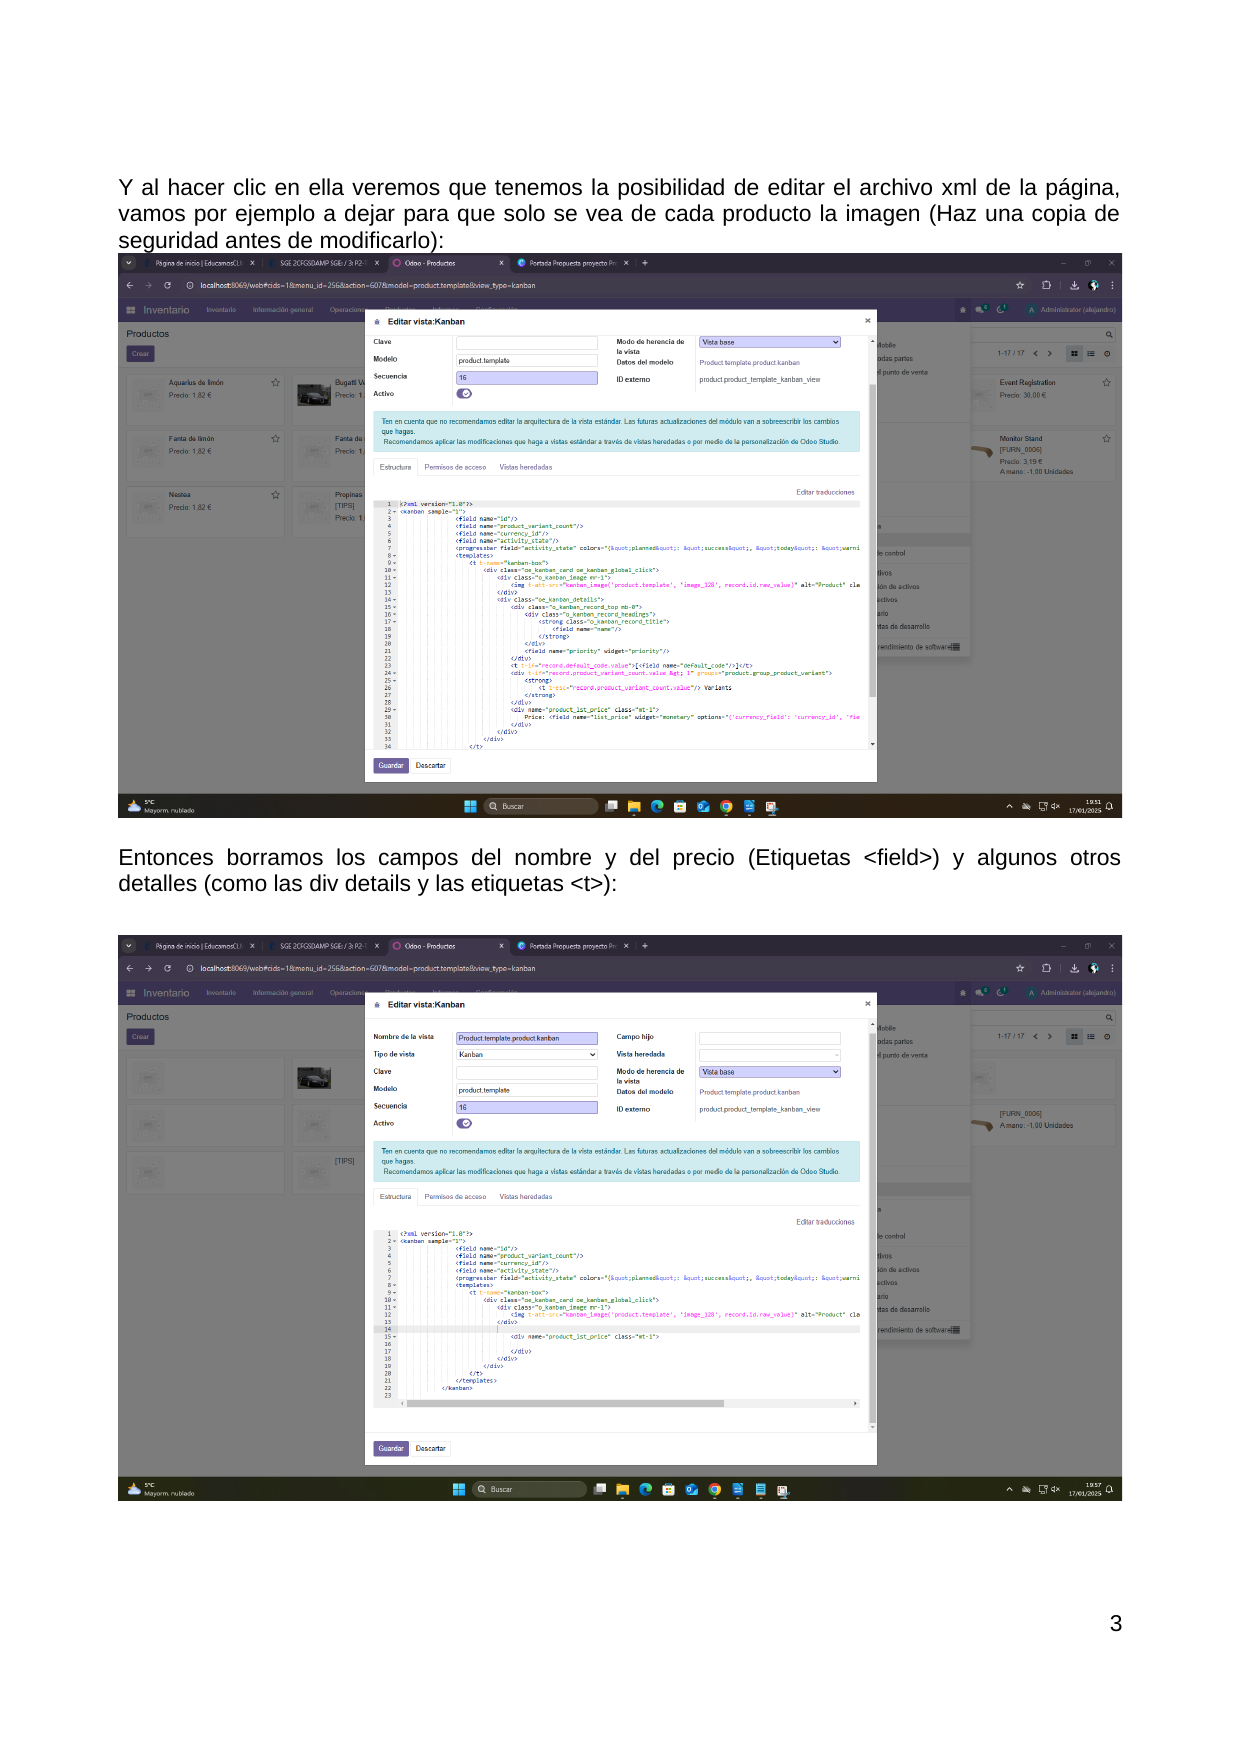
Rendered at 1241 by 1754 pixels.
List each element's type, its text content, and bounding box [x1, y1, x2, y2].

text Entonces borramos los campos del nombre y del precio (Etiquetas <field>) y algunos otros detalles (como las div details y las etiquetas <t>): [118, 844, 1122, 896]
text Y al hacer clic en ella veremos que tenemos la posibilidad de editar el archivo xml de la página, vamos por ejemplo a dejar para que solo se vea de cada producto la imagen (Haz una copia de seguridad antes de modificarlo): [118, 174, 1122, 253]
picture [118, 253, 1123, 818]
picture [118, 935, 1123, 1501]
